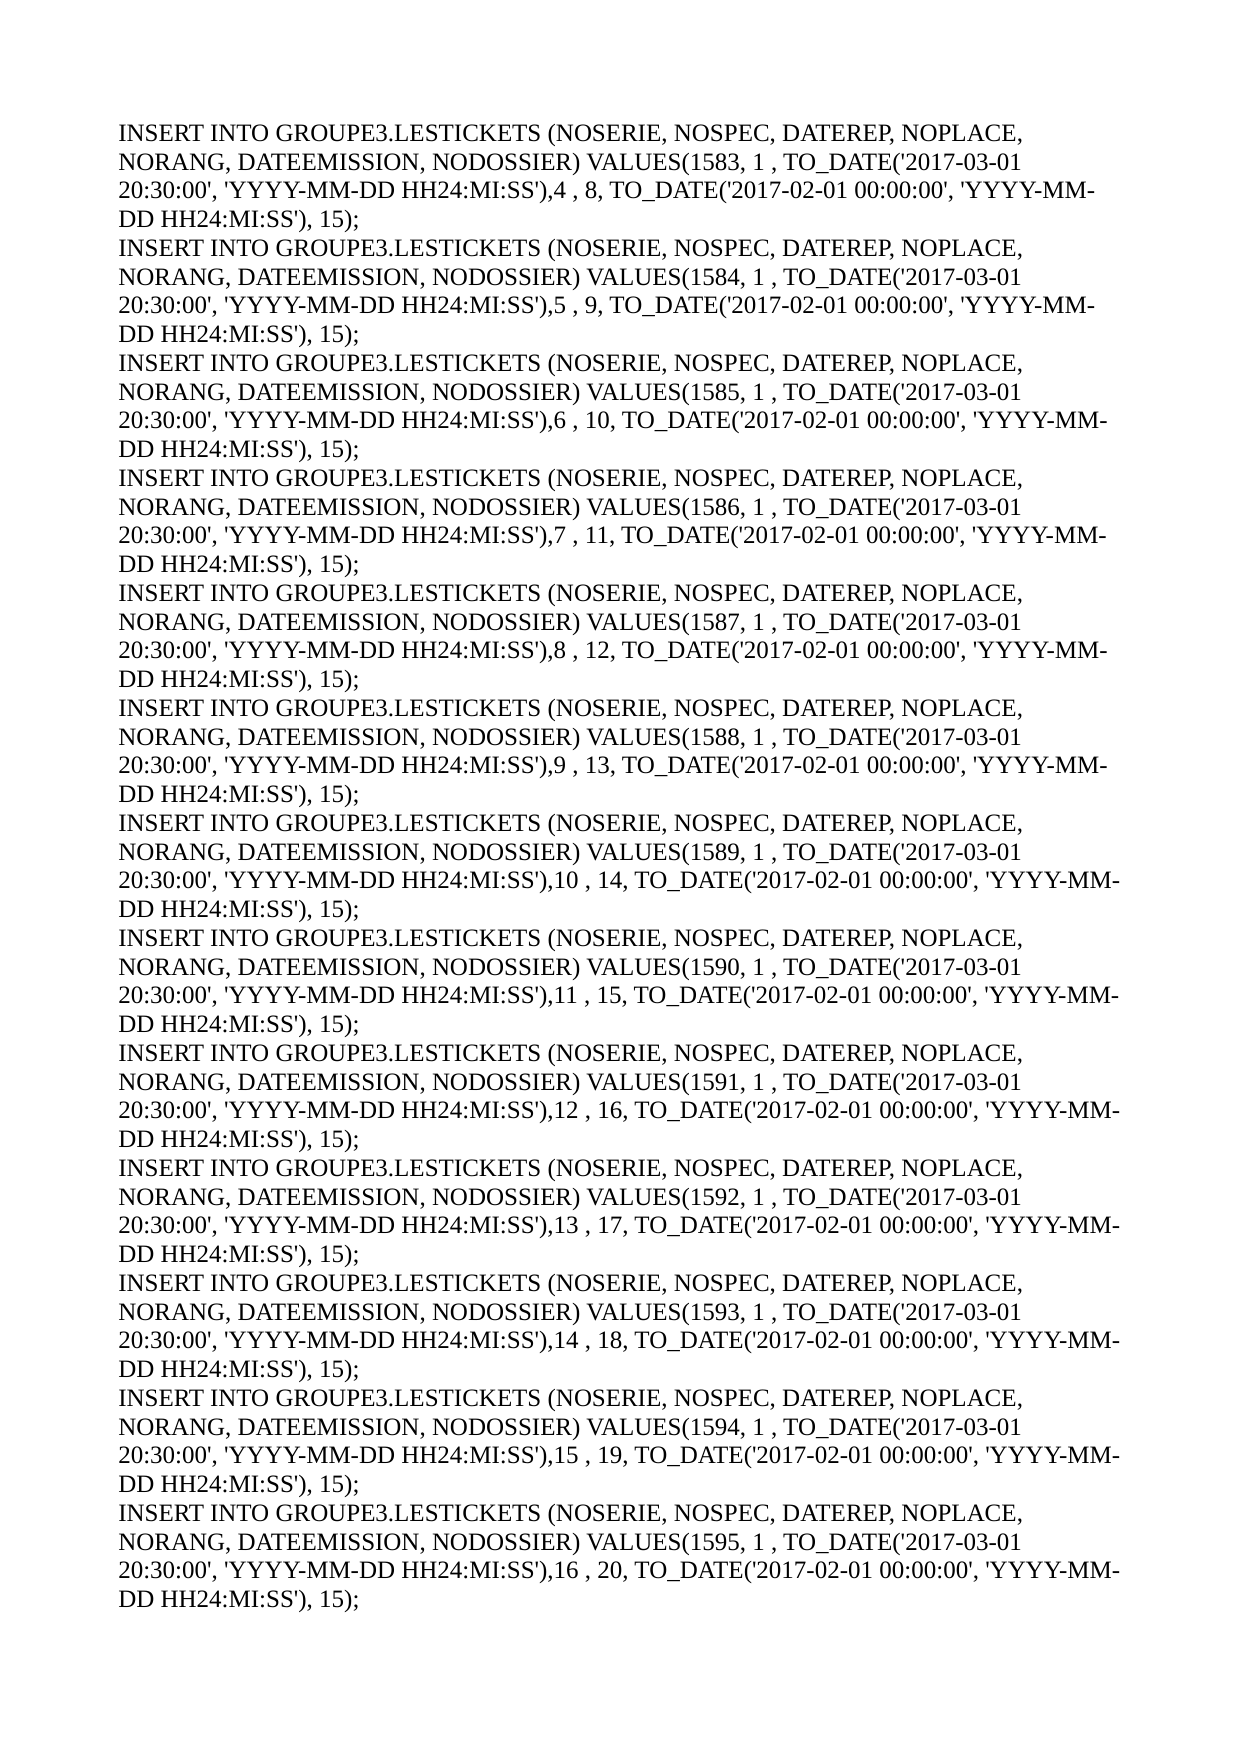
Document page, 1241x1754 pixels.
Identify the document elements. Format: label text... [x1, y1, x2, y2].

text INSERT INTO GROUPE3.LESTICKETS (NOSERIE, NOSPEC, DATEREP, NOPLACE, NORANG, DATEEMISSION, NODOSSIER) VALUES(1583, 1 , TO_DATE('2017-03-01 20:30:00', 'YYYY-MM-DD HH24:MI:SS'),4 , 8, TO_DATE('2017-02-01 00:00:00', 'YYYY-MM-DD HH24:MI:SS'), 15); [118, 118, 1122, 233]
text INSERT INTO GROUPE3.LESTICKETS (NOSERIE, NOSPEC, DATEREP, NOPLACE, NORANG, DATEEMISSION, NODOSSIER) VALUES(1589, 1 , TO_DATE('2017-03-01 20:30:00', 'YYYY-MM-DD HH24:MI:SS'),10 , 14, TO_DATE('2017-02-01 00:00:00', 'YYYY-MM-DD HH24:MI:SS'), 15); [118, 808, 1122, 923]
text INSERT INTO GROUPE3.LESTICKETS (NOSERIE, NOSPEC, DATEREP, NOPLACE, NORANG, DATEEMISSION, NODOSSIER) VALUES(1586, 1 , TO_DATE('2017-03-01 20:30:00', 'YYYY-MM-DD HH24:MI:SS'),7 , 11, TO_DATE('2017-02-01 00:00:00', 'YYYY-MM-DD HH24:MI:SS'), 15); [118, 463, 1122, 578]
text INSERT INTO GROUPE3.LESTICKETS (NOSERIE, NOSPEC, DATEREP, NOPLACE, NORANG, DATEEMISSION, NODOSSIER) VALUES(1591, 1 , TO_DATE('2017-03-01 20:30:00', 'YYYY-MM-DD HH24:MI:SS'),12 , 16, TO_DATE('2017-02-01 00:00:00', 'YYYY-MM-DD HH24:MI:SS'), 15); [118, 1038, 1122, 1153]
text INSERT INTO GROUPE3.LESTICKETS (NOSERIE, NOSPEC, DATEREP, NOPLACE, NORANG, DATEEMISSION, NODOSSIER) VALUES(1584, 1 , TO_DATE('2017-03-01 20:30:00', 'YYYY-MM-DD HH24:MI:SS'),5 , 9, TO_DATE('2017-02-01 00:00:00', 'YYYY-MM-DD HH24:MI:SS'), 15); [118, 233, 1122, 348]
text INSERT INTO GROUPE3.LESTICKETS (NOSERIE, NOSPEC, DATEREP, NOPLACE, NORANG, DATEEMISSION, NODOSSIER) VALUES(1590, 1 , TO_DATE('2017-03-01 20:30:00', 'YYYY-MM-DD HH24:MI:SS'),11 , 15, TO_DATE('2017-02-01 00:00:00', 'YYYY-MM-DD HH24:MI:SS'), 15); [118, 923, 1122, 1038]
text INSERT INTO GROUPE3.LESTICKETS (NOSERIE, NOSPEC, DATEREP, NOPLACE, NORANG, DATEEMISSION, NODOSSIER) VALUES(1587, 1 , TO_DATE('2017-03-01 20:30:00', 'YYYY-MM-DD HH24:MI:SS'),8 , 12, TO_DATE('2017-02-01 00:00:00', 'YYYY-MM-DD HH24:MI:SS'), 15); [118, 578, 1122, 693]
text INSERT INTO GROUPE3.LESTICKETS (NOSERIE, NOSPEC, DATEREP, NOPLACE, NORANG, DATEEMISSION, NODOSSIER) VALUES(1592, 1 , TO_DATE('2017-03-01 20:30:00', 'YYYY-MM-DD HH24:MI:SS'),13 , 17, TO_DATE('2017-02-01 00:00:00', 'YYYY-MM-DD HH24:MI:SS'), 15); [118, 1153, 1122, 1268]
text INSERT INTO GROUPE3.LESTICKETS (NOSERIE, NOSPEC, DATEREP, NOPLACE, NORANG, DATEEMISSION, NODOSSIER) VALUES(1585, 1 , TO_DATE('2017-03-01 20:30:00', 'YYYY-MM-DD HH24:MI:SS'),6 , 10, TO_DATE('2017-02-01 00:00:00', 'YYYY-MM-DD HH24:MI:SS'), 15); [118, 348, 1122, 463]
text INSERT INTO GROUPE3.LESTICKETS (NOSERIE, NOSPEC, DATEREP, NOPLACE, NORANG, DATEEMISSION, NODOSSIER) VALUES(1588, 1 , TO_DATE('2017-03-01 20:30:00', 'YYYY-MM-DD HH24:MI:SS'),9 , 13, TO_DATE('2017-02-01 00:00:00', 'YYYY-MM-DD HH24:MI:SS'), 15); [118, 693, 1122, 808]
text INSERT INTO GROUPE3.LESTICKETS (NOSERIE, NOSPEC, DATEREP, NOPLACE, NORANG, DATEEMISSION, NODOSSIER) VALUES(1595, 1 , TO_DATE('2017-03-01 20:30:00', 'YYYY-MM-DD HH24:MI:SS'),16 , 20, TO_DATE('2017-02-01 00:00:00', 'YYYY-MM-DD HH24:MI:SS'), 15); [118, 1498, 1122, 1613]
text INSERT INTO GROUPE3.LESTICKETS (NOSERIE, NOSPEC, DATEREP, NOPLACE, NORANG, DATEEMISSION, NODOSSIER) VALUES(1594, 1 , TO_DATE('2017-03-01 20:30:00', 'YYYY-MM-DD HH24:MI:SS'),15 , 19, TO_DATE('2017-02-01 00:00:00', 'YYYY-MM-DD HH24:MI:SS'), 15); [118, 1383, 1122, 1498]
text INSERT INTO GROUPE3.LESTICKETS (NOSERIE, NOSPEC, DATEREP, NOPLACE, NORANG, DATEEMISSION, NODOSSIER) VALUES(1593, 1 , TO_DATE('2017-03-01 20:30:00', 'YYYY-MM-DD HH24:MI:SS'),14 , 18, TO_DATE('2017-02-01 00:00:00', 'YYYY-MM-DD HH24:MI:SS'), 15); [118, 1268, 1122, 1383]
